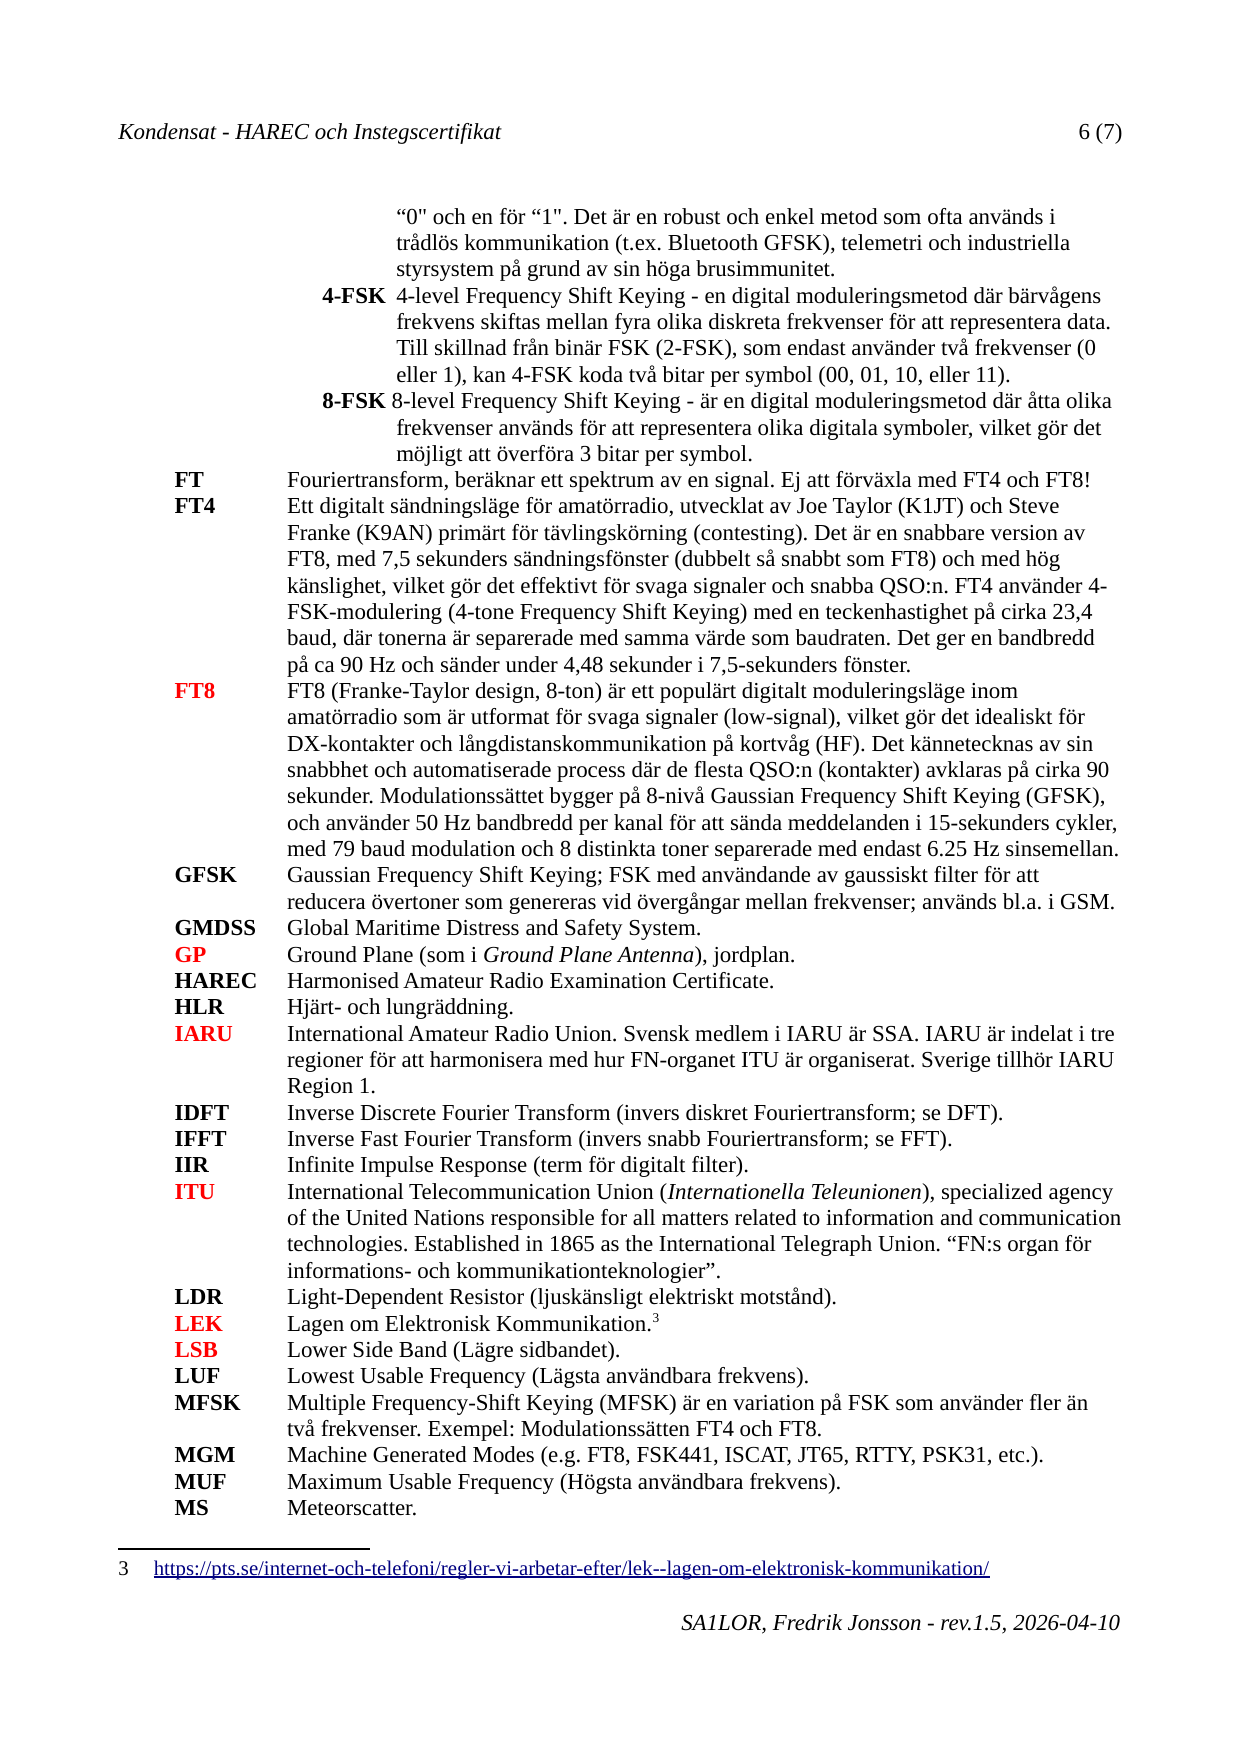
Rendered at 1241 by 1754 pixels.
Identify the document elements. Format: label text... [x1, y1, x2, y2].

text MFSK Multiple Frequency-Shift Keying (MFSK) är en variation på FSK som använder fler än två frekvenser. Exempel: Modulationssätten FT4 och FT8. [174, 1389, 1122, 1441]
text HAREC Harmonised Amateur Radio Examination Certificate. [174, 967, 1122, 993]
text MS Meteorscatter. [174, 1494, 1122, 1520]
text IARU International Amateur Radio Union. Svensk medlem i IARU är SSA. IARU är indelat i tre regioner för att harmonisera med hur FN-organet ITU är organiserat. Sverige tillhör IARU Region 1. [174, 1020, 1122, 1099]
text FT8 FT8 (Franke-Taylor design, 8-ton) är ett populärt digitalt moduleringsläge inom amatörradio som är utformat för svaga signaler (low-signal), vilket gör det idealiskt för DX-kontakter och långdistanskommunikation på kortvåg (HF). Det kännetecknas av sin snabbhet och automatiserade process där de flesta QSO:n (kontakter) avklaras på cirka 90 sekunder. Modulationssättet bygger på 8-nivå Gaussian Frequency Shift Keying (GFSK), och använder 50 Hz bandbredd per kanal för att sända meddelanden i 15-sekunders cykler, med 79 baud modulation och 8 distinkta toner separerade med endast 6.25 Hz sinsemellan. [174, 677, 1122, 862]
text FT Fouriertransform, beräknar ett spektrum av en signal. Ej att förväxla med FT4 och FT8! [174, 466, 1122, 493]
text https://pts.se/internet-och-telefoni/regler-vi-arbetar-efter/lek--lagen-om-elektronisk-kommunikation/ [118, 1555, 1122, 1579]
text HLR Hjärt- och lungräddning. [174, 993, 1122, 1020]
text 8-FSK 8-level Frequency Shift Keying - är en digital moduleringsmetod där åtta olika frekvenser används för att representera olika digitala symboler, vilket gör det möjligt att överföra 3 bitar per symbol. [174, 387, 1122, 466]
text LUF Lowest Usable Frequency (Lägsta användbara frekvens). [174, 1362, 1122, 1389]
text LDR Light-Dependent Resistor (ljuskänsligt elektriskt motstånd). [174, 1283, 1122, 1309]
text MGM Machine Generated Modes (e.g. FT8, FSK441, ISCAT, JT65, RTTY, PSK31, etc.). [174, 1441, 1122, 1468]
text MUF Maximum Usable Frequency (Högsta användbara frekvens). [174, 1468, 1122, 1494]
text “0" och en för “1". Det är en robust och enkel metod som ofta används i trådlös kommunikation (t.ex. Bluetooth GFSK), telemetri och industriella styrsystem på grund av sin höga brusimmunitet. [174, 203, 1122, 282]
text IDFT Inverse Discrete Fourier Transform (invers diskret Fouriertransform; se DFT). [174, 1099, 1122, 1125]
text 4-FSK 4-level Frequency Shift Keying - en digital moduleringsmetod där bärvågens frekvens skiftas mellan fyra olika diskreta frekvenser för att representera data. Till skillnad från binär FSK (2-FSK), som endast använder två frekvenser (0 eller 1), kan 4-FSK koda två bitar per symbol (00, 01, 10, eller 11). [174, 282, 1122, 387]
text LEK Lagen om Elektronisk Kommunikation. [174, 1309, 1122, 1336]
text LSB Lower Side Band (Lägre sidbandet). [174, 1336, 1122, 1362]
text GP Ground Plane (som i Ground Plane Antenna), jordplan. [174, 941, 1122, 967]
text FT4 Ett digitalt sändningsläge för amatörradio, utvecklat av Joe Taylor (K1JT) och Steve Franke (K9AN) primärt för tävlingskörning (contesting). Det är en snabbare version av FT8, med 7,5 sekunders sändningsfönster (dubbelt så snabbt som FT8) och med hög känslighet, vilket gör det effektivt för svaga signaler och snabba QSO:n. FT4 använder 4- FSK-modulering (4-tone Frequency Shift Keying) med en teckenhastighet på cirka 23,4 baud, där tonerna är separerade med samma värde som baudraten. Det ger en bandbredd på ca 90 Hz och sänder under 4,48 sekunder i 7,5-sekunders fönster. [174, 493, 1122, 677]
text IFFT Inverse Fast Fourier Transform (invers snabb Fouriertransform; se FFT). [174, 1125, 1122, 1151]
text GFSK Gaussian Frequency Shift Keying; FSK med användande av gaussiskt filter för att reducera övertoner som genereras vid övergångar mellan frekvenser; används bl.a. i GSM. [174, 862, 1122, 914]
text GMDSS Global Maritime Distress and Safety System. [174, 914, 1122, 941]
text IIR Infinite Impulse Response (term för digitalt filter). [174, 1151, 1122, 1178]
text ITU International Telecommunication Union (Internationella Teleunionen), specialized agency of the United Nations responsible for all matters related to information and communication technologies. Established in 1865 as the International Telegraph Union. “FN:s organ för informations- och kommunikationteknologier”. [174, 1178, 1122, 1283]
